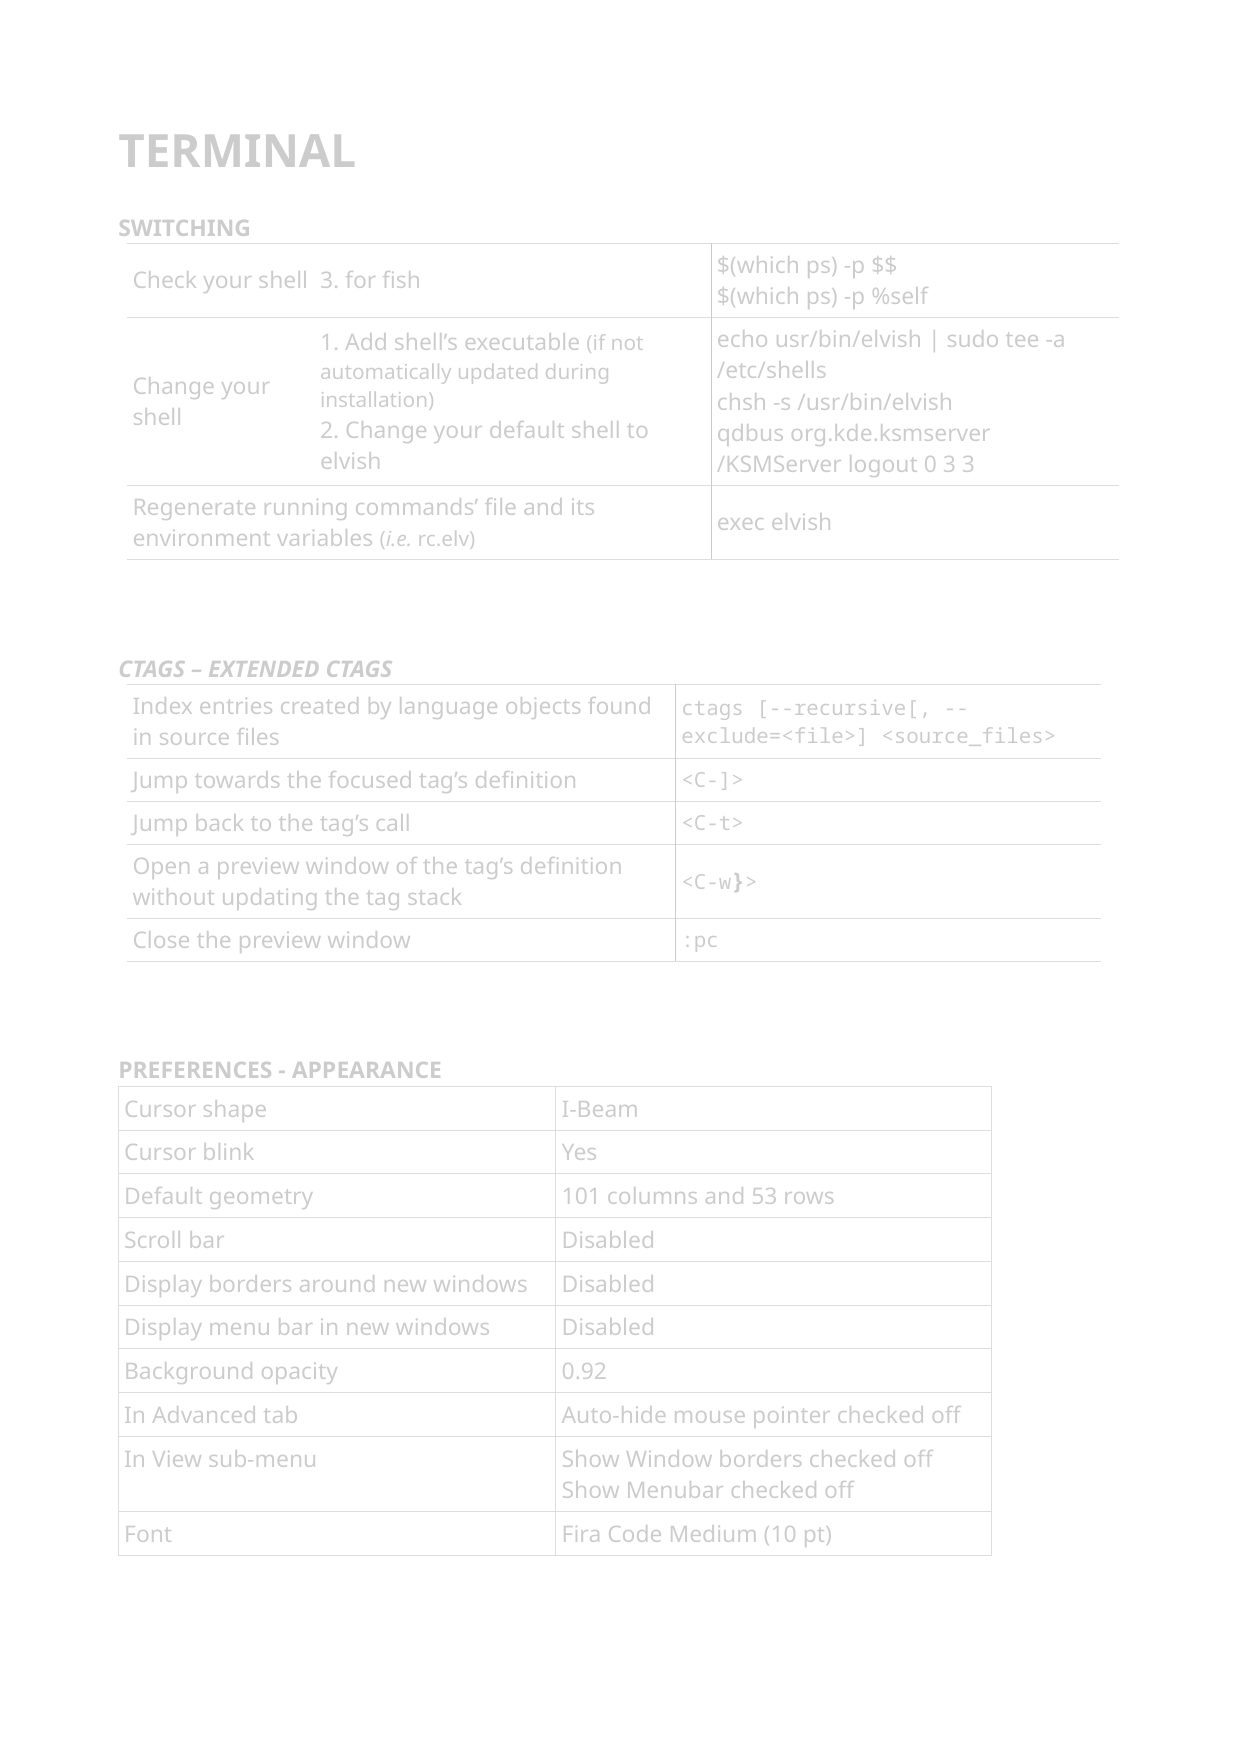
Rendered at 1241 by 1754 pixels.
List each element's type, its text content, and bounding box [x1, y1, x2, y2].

table_cell 0.92 [556, 1349, 991, 1392]
table_cell echo usr/bin/elvish | sudo tee -a /etc/shells chsh -s /usr/bin/elvish qdbus org.kde.ksmserver /KSMServer logout 0 3 3 [712, 318, 1119, 485]
table_header Cursor shape [119, 1087, 555, 1129]
table_header ctags [--recursive[, --exclude=<file>] <source_files> [676, 685, 1101, 758]
table_header I-Beam [556, 1087, 991, 1129]
table_cell Auto-hide mouse pointer checked off [556, 1393, 991, 1436]
text SWITCHING [118, 212, 1122, 243]
table_cell <C-w}> [676, 845, 1101, 918]
table_cell Regenerate running commands’ file and its environment variables (i.e. rc.elv) [127, 486, 711, 559]
table_header $(which ps) -p $$ $(which ps) -p %self [712, 244, 1119, 317]
table_cell Font [119, 1512, 555, 1554]
table_cell Scroll bar [119, 1218, 555, 1261]
table_cell Disabled [556, 1262, 991, 1304]
table_cell <C-]> [676, 759, 1101, 801]
table_cell Disabled [556, 1306, 991, 1348]
table_cell Cursor blink [119, 1131, 555, 1173]
table_cell Jump back to the tag’s call [127, 802, 675, 844]
table_cell Open a preview window of the tag’s definition without updating the tag stack [127, 845, 675, 918]
table_cell Display borders around new windows [119, 1262, 555, 1304]
table_cell Close the preview window [127, 919, 675, 961]
table_cell Jump towards the focused tag’s definition [127, 759, 675, 801]
table_cell In Advanced tab [119, 1393, 555, 1436]
table_cell exec elvish [712, 486, 1119, 559]
text PREFERENCES - APPEARANCE [118, 1054, 1122, 1086]
table_cell In View sub-menu [119, 1437, 555, 1511]
table_header 3. for fish [314, 244, 711, 317]
table_cell Display menu bar in new windows [119, 1306, 555, 1348]
text TERMINAL [118, 118, 1122, 181]
table_cell Background opacity [119, 1349, 555, 1392]
table_cell Fira Code Medium (10 pt) [556, 1512, 991, 1554]
table_cell Disabled [556, 1218, 991, 1261]
table_cell 1. Add shell’s executable (if not automatically updated during installation) 2. Change your default shell to elvish [314, 318, 711, 485]
table_cell Show Window borders checked off Show Menubar checked off [556, 1437, 991, 1511]
table_cell Default geometry [119, 1174, 555, 1217]
table_cell Change your shell [127, 318, 314, 485]
table_header Check your shell [127, 244, 314, 317]
table_cell Yes [556, 1131, 991, 1173]
text CTAGS – EXTENDED CTAGS [118, 653, 1122, 684]
table_header Index entries created by language objects found in source files [127, 685, 675, 758]
table_cell 101 columns and 53 rows [556, 1174, 991, 1217]
table_cell :pc [676, 919, 1101, 961]
table_cell <C-t> [676, 802, 1101, 844]
